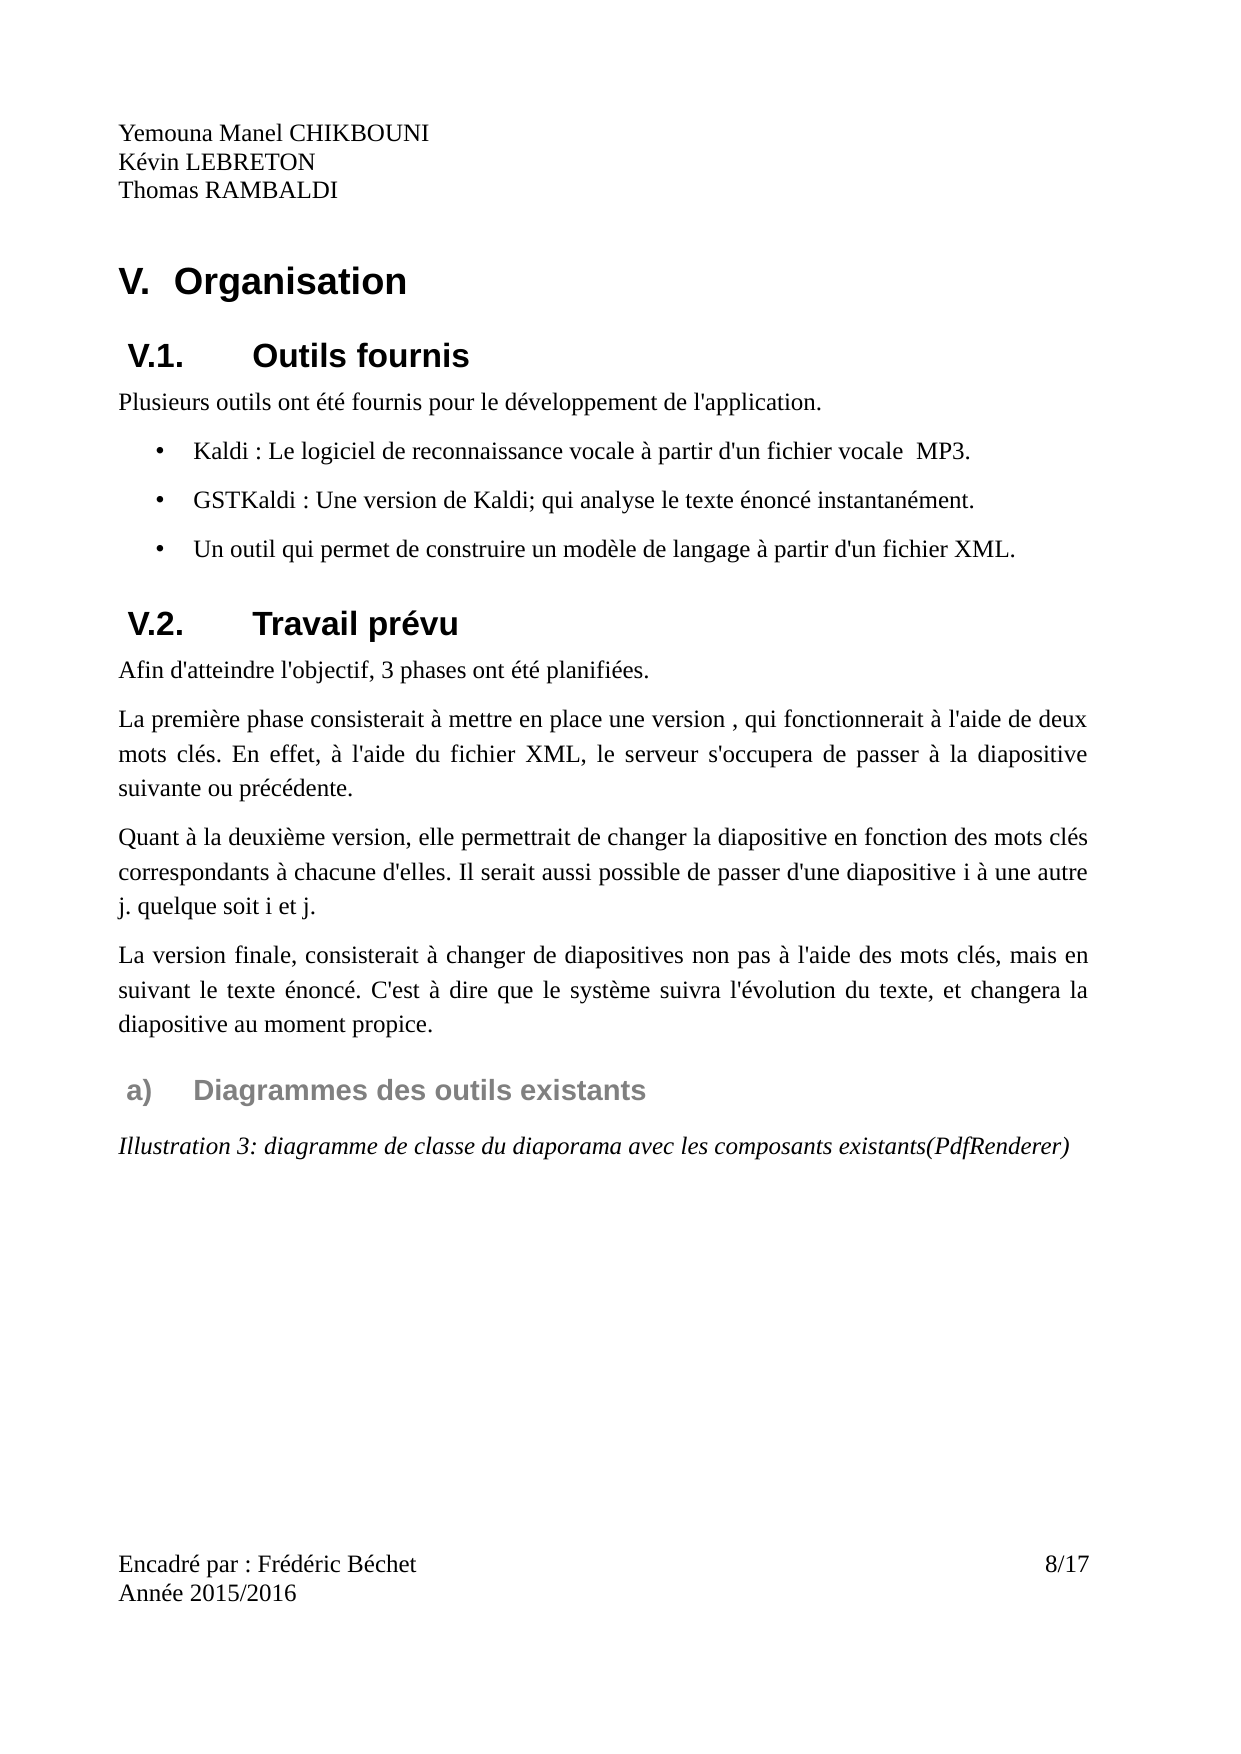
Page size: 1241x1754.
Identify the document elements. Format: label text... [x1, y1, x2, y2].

list GSTKaldi : Une version de Kaldi; qui analyse le texte énoncé instantanément. [156, 485, 1089, 514]
subtitle Outils fournis [118, 336, 1089, 374]
subtitle Diagrammes des outils existants [118, 1073, 1089, 1106]
text Quant à la deuxième version, elle permettrait de changer la diapositive en fonction des mots clés correspondants à chacune d'elles. Il serait aussi possible de passer d'une diapositive i à une autre j. quelque soit i et j. [118, 822, 1089, 920]
subtitle Organisation [118, 259, 1089, 302]
list Kaldi : Le logiciel de reconnaissance vocale à partir d'un fichier vocale MP3. [156, 436, 1089, 465]
text La première phase consisterait à mettre en place une version , qui fonctionnerait à l'aide de deux mots clés. En effet, à l'aide du fichier XML, le serveur s'occupera de passer à la diapositive suivante ou précédente. [118, 704, 1089, 802]
text Plusieurs outils ont été fournis pour le développement de l'application. [118, 387, 1089, 416]
subtitle Travail prévu [118, 604, 1089, 643]
text Afin d'atteindre l'objectif, 3 phases ont été planifiées. [118, 655, 1089, 684]
list Un outil qui permet de construire un modèle de langage à partir d'un fichier XML. [156, 534, 1089, 563]
text La version finale, consisterait à changer de diapositives non pas à l'aide des mots clés, mais en suivant le texte énoncé. C'est à dire que le système suivra l'évolution du texte, et changera la diapositive au moment propice. [118, 940, 1089, 1038]
text Illustration 3: diagramme de classe du diaporama avec les composants existants(PdfRenderer) [118, 1131, 1089, 1160]
